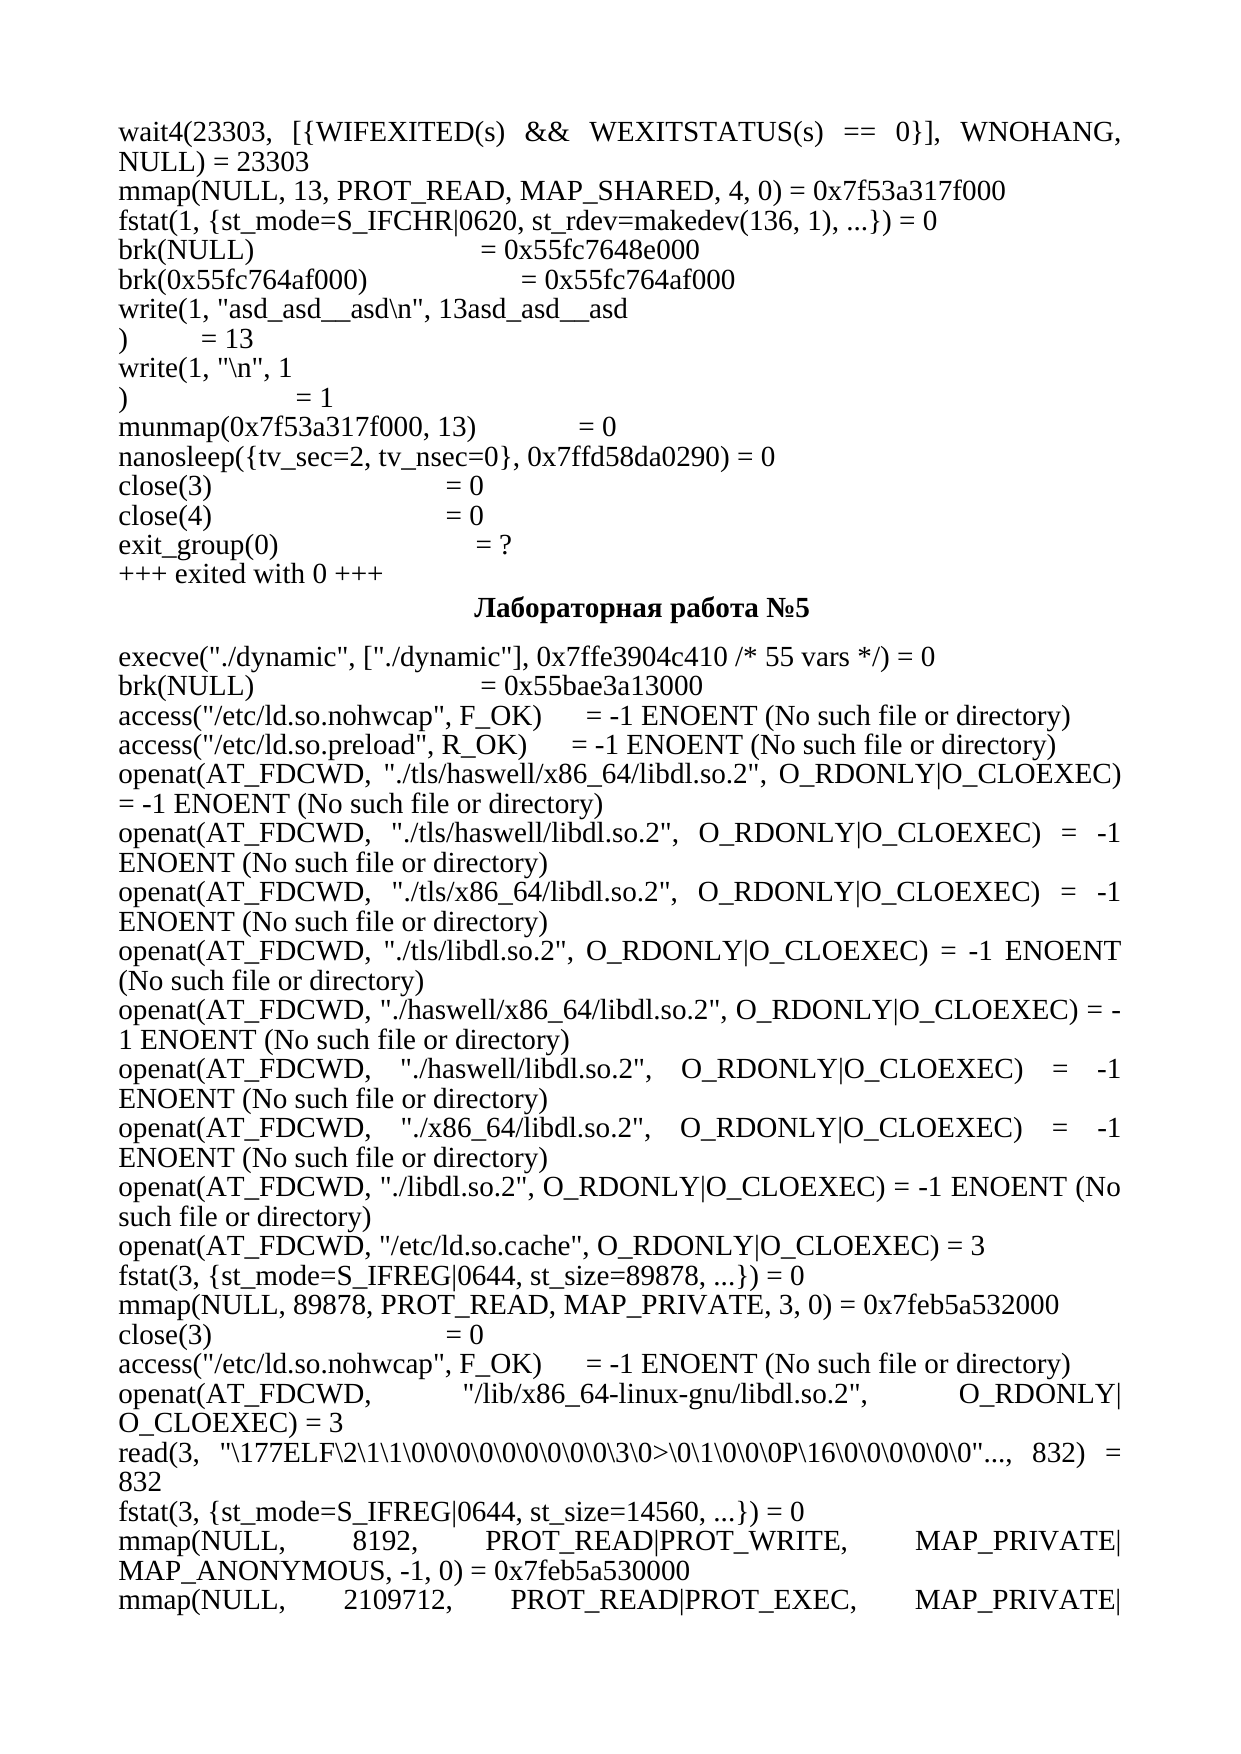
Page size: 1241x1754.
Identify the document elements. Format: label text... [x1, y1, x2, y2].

text fstat(3, {st_mode=S_IFREG|0644, st_size=14560, ...}) = 0 [118, 1497, 1122, 1527]
text execve("./dynamic", ["./dynamic"], 0x7ffe3904c410 /* 55 vars */) = 0 [118, 642, 1122, 672]
text fstat(1, {st_mode=S_IFCHR|0620, st_rdev=makedev(136, 1), ...}) = 0 [118, 207, 1122, 236]
text openat(AT_FDCWD, "./haswell/x86_64/libdl.so.2", O_RDONLY|O_CLOEXEC) = -1 ENOENT (No such file or directory) [118, 996, 1122, 1055]
text brk(0x55fc764af000) = 0x55fc764af000 [118, 266, 1122, 295]
text write(1, "asd_asd__asd\n", 13asd_asd__asd [118, 295, 1122, 324]
text read(3, "\177ELF\2\1\1\0\0\0\0\0\0\0\0\0\3\0>\0\1\0\0\0P\16\0\0\0\0\0\0"..., 832) = 832 [118, 1438, 1122, 1497]
text munmap(0x7f53a317f000, 13) = 0 [118, 413, 1122, 442]
text openat(AT_FDCWD, "./tls/haswell/libdl.so.2", O_RDONLY|O_CLOEXEC) = -1 ENOENT (No such file or directory) [118, 819, 1122, 878]
text close(3) = 0 [118, 1321, 1122, 1350]
text openat(AT_FDCWD, "./tls/haswell/x86_64/libdl.so.2", O_RDONLY|O_CLOEXEC) = -1 ENOENT (No such file or directory) [118, 760, 1122, 819]
text wait4(23303, [{WIFEXITED(s) && WEXITSTATUS(s) == 0}], WNOHANG, NULL) = 23303 [118, 118, 1122, 177]
text mmap(NULL, 89878, PROT_READ, MAP_PRIVATE, 3, 0) = 0x7feb5a532000 [118, 1291, 1122, 1321]
text fstat(3, {st_mode=S_IFREG|0644, st_size=89878, ...}) = 0 [118, 1262, 1122, 1291]
text close(3) = 0 [118, 472, 1122, 501]
text nanosleep({tv_sec=2, tv_nsec=0}, 0x7ffd58da0290) = 0 [118, 442, 1122, 472]
text exit_group(0) = ? [118, 531, 1122, 560]
text mmap(NULL, 13, PROT_READ, MAP_SHARED, 4, 0) = 0x7f53a317f000 [118, 177, 1122, 207]
text openat(AT_FDCWD, "./haswell/libdl.so.2", O_RDONLY|O_CLOEXEC) = -1 ENOENT (No such file or directory) [118, 1055, 1122, 1114]
text openat(AT_FDCWD, "./x86_64/libdl.so.2", O_RDONLY|O_CLOEXEC) = -1 ENOENT (No such file or directory) [118, 1114, 1122, 1173]
text mmap(NULL, 2109712, PROT_READ|PROT_EXEC, MAP_PRIVATE| [118, 1586, 1122, 1615]
text brk(NULL) = 0x55fc7648e000 [118, 236, 1122, 266]
text write(1, "\n", 1 [118, 354, 1122, 383]
text mmap(NULL, 8192, PROT_READ|PROT_WRITE, MAP_PRIVATE|MAP_ANONYMOUS, -1, 0) = 0x7feb5a530000 [118, 1527, 1122, 1586]
text access("/etc/ld.so.nohwcap", F_OK) = -1 ENOENT (No such file or directory) [118, 1350, 1122, 1379]
text ) = 1 [118, 383, 1122, 413]
text access("/etc/ld.so.nohwcap", F_OK) = -1 ENOENT (No such file or directory) [118, 701, 1122, 731]
text access("/etc/ld.so.preload", R_OK) = -1 ENOENT (No such file or directory) [118, 731, 1122, 760]
text Лабораторная работа №5 [118, 590, 1122, 623]
text openat(AT_FDCWD, "/etc/ld.so.cache", O_RDONLY|O_CLOEXEC) = 3 [118, 1232, 1122, 1262]
text ) = 13 [118, 324, 1122, 354]
text openat(AT_FDCWD, "/lib/x86_64-linux-gnu/libdl.so.2", O_RDONLY|O_CLOEXEC) = 3 [118, 1379, 1122, 1438]
text brk(NULL) = 0x55bae3a13000 [118, 672, 1122, 701]
text close(4) = 0 [118, 501, 1122, 531]
text +++ exited with 0 +++ [118, 560, 1122, 590]
text openat(AT_FDCWD, "./tls/libdl.so.2", O_RDONLY|O_CLOEXEC) = -1 ENOENT (No such file or directory) [118, 937, 1122, 996]
text openat(AT_FDCWD, "./tls/x86_64/libdl.so.2", O_RDONLY|O_CLOEXEC) = -1 ENOENT (No such file or directory) [118, 878, 1122, 937]
text openat(AT_FDCWD, "./libdl.so.2", O_RDONLY|O_CLOEXEC) = -1 ENOENT (No such file or directory) [118, 1173, 1122, 1232]
